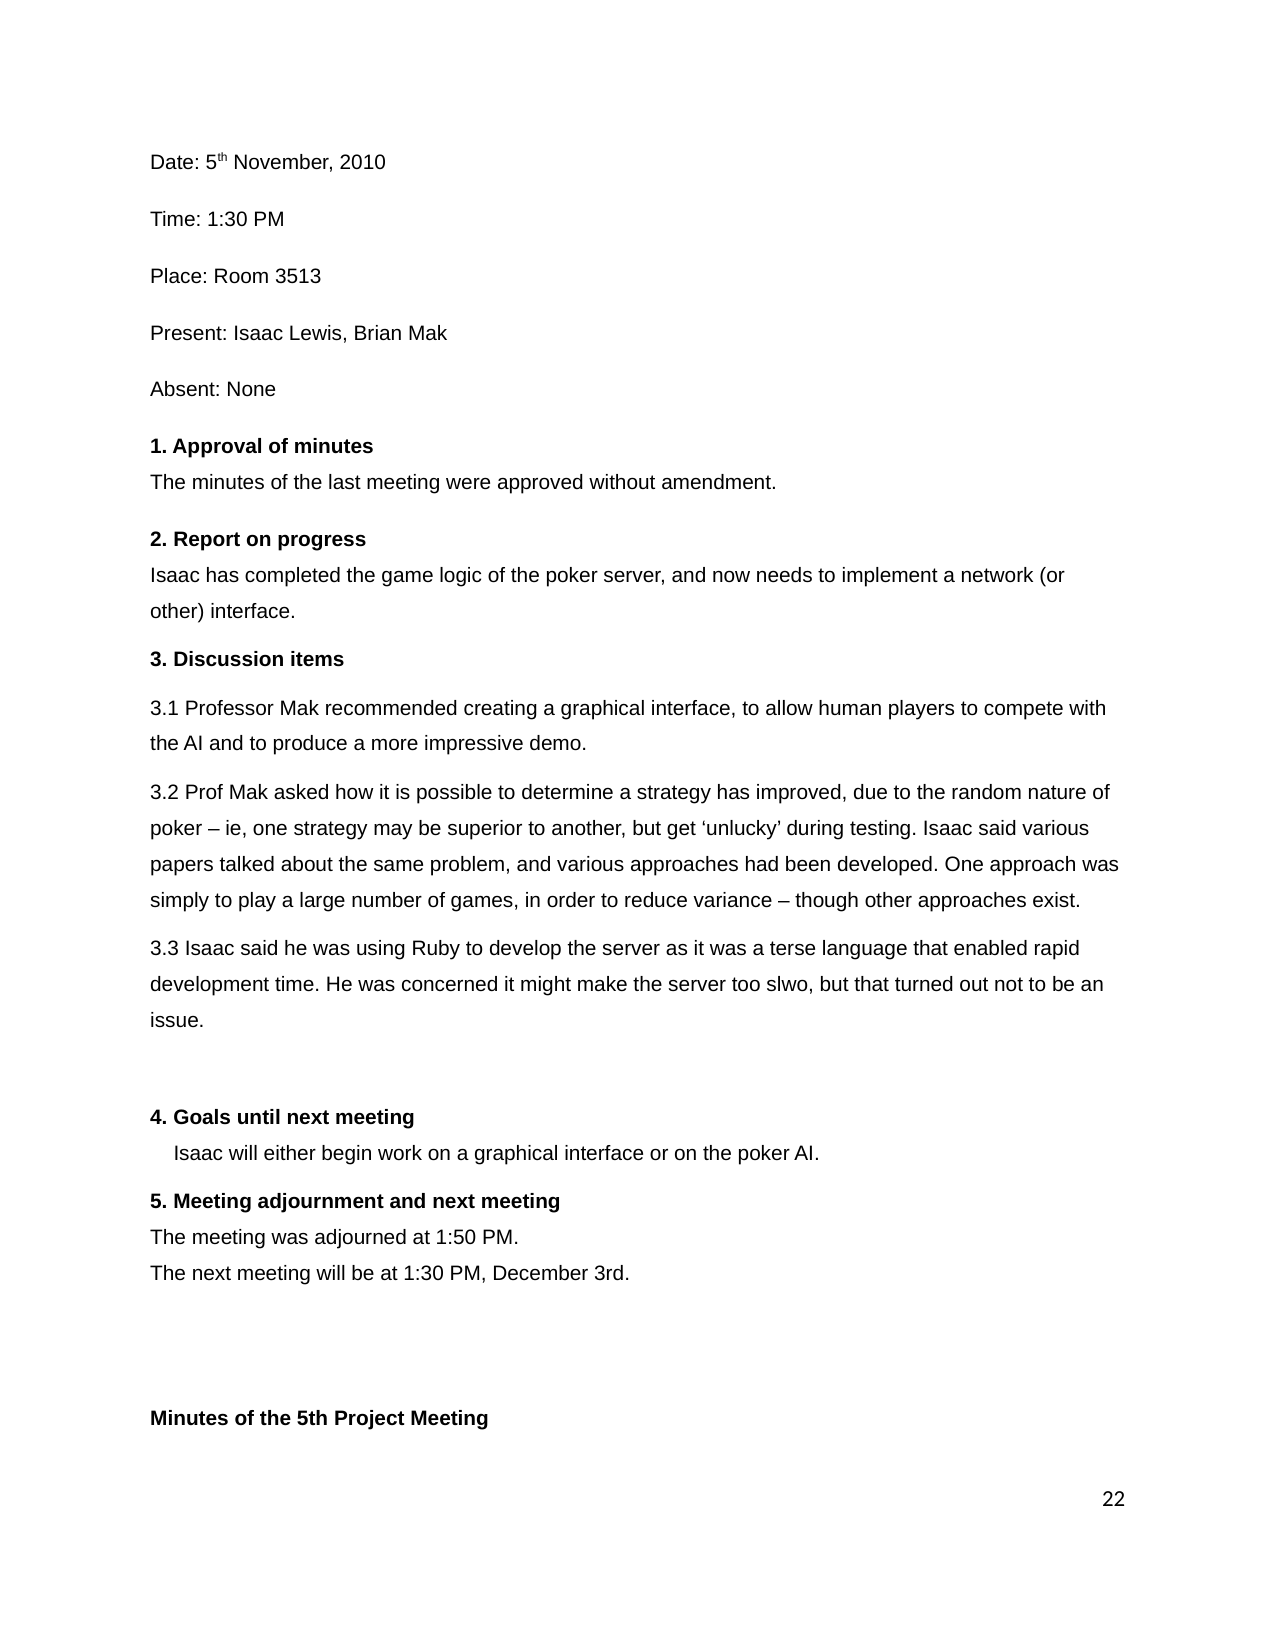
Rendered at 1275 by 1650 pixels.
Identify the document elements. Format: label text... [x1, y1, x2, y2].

text 3.2 Prof Mak asked how it is possible to determine a strategy has improved, due to the random nature of poker – ie, one strategy may be superior to another, but get ‘unlucky’ during testing. Isaac said various papers talked about the same problem, and various approaches had been developed. One approach was simply to play a large number of games, in order to reduce variance – though other approaches exist. [150, 780, 1125, 911]
text 2. Report on progress Isaac has completed the game logic of the poker server, and now needs to implement a network (or other) interface. [150, 527, 1125, 622]
text Date: 5th November, 2010 [150, 150, 1125, 174]
text Place: Room 3513 [150, 263, 1125, 287]
text Present: Isaac Lewis, Brian Mak [150, 320, 1125, 344]
text Minutes of the 5th Project Meeting [150, 1406, 1125, 1430]
text 5. Meeting adjournment and next meeting The meeting was adjourned at 1:50 PM. The next meeting will be at 1:30 PM, December 3rd. [150, 1189, 1125, 1285]
text 1. Approval of minutes The minutes of the last meeting were approved without amendment. [150, 434, 1125, 494]
text 4. Goals until next meeting Isaac will either begin work on a graphical interface or on the poker AI. [150, 1105, 1125, 1164]
text Time: 1:30 PM [150, 207, 1125, 231]
text 3.3 Isaac said he was using Ruby to develop the server as it was a terse language that enabled rapid development time. He was concerned it might make the server too slwo, but that turned out not to be an issue. [150, 936, 1125, 1032]
text 3.1 Professor Mak recommended creating a graphical interface, to allow human players to compete with the AI and to produce a more impressive demo. [150, 695, 1125, 755]
text Absent: None [150, 377, 1125, 401]
text 3. Discussion items [150, 647, 1125, 671]
